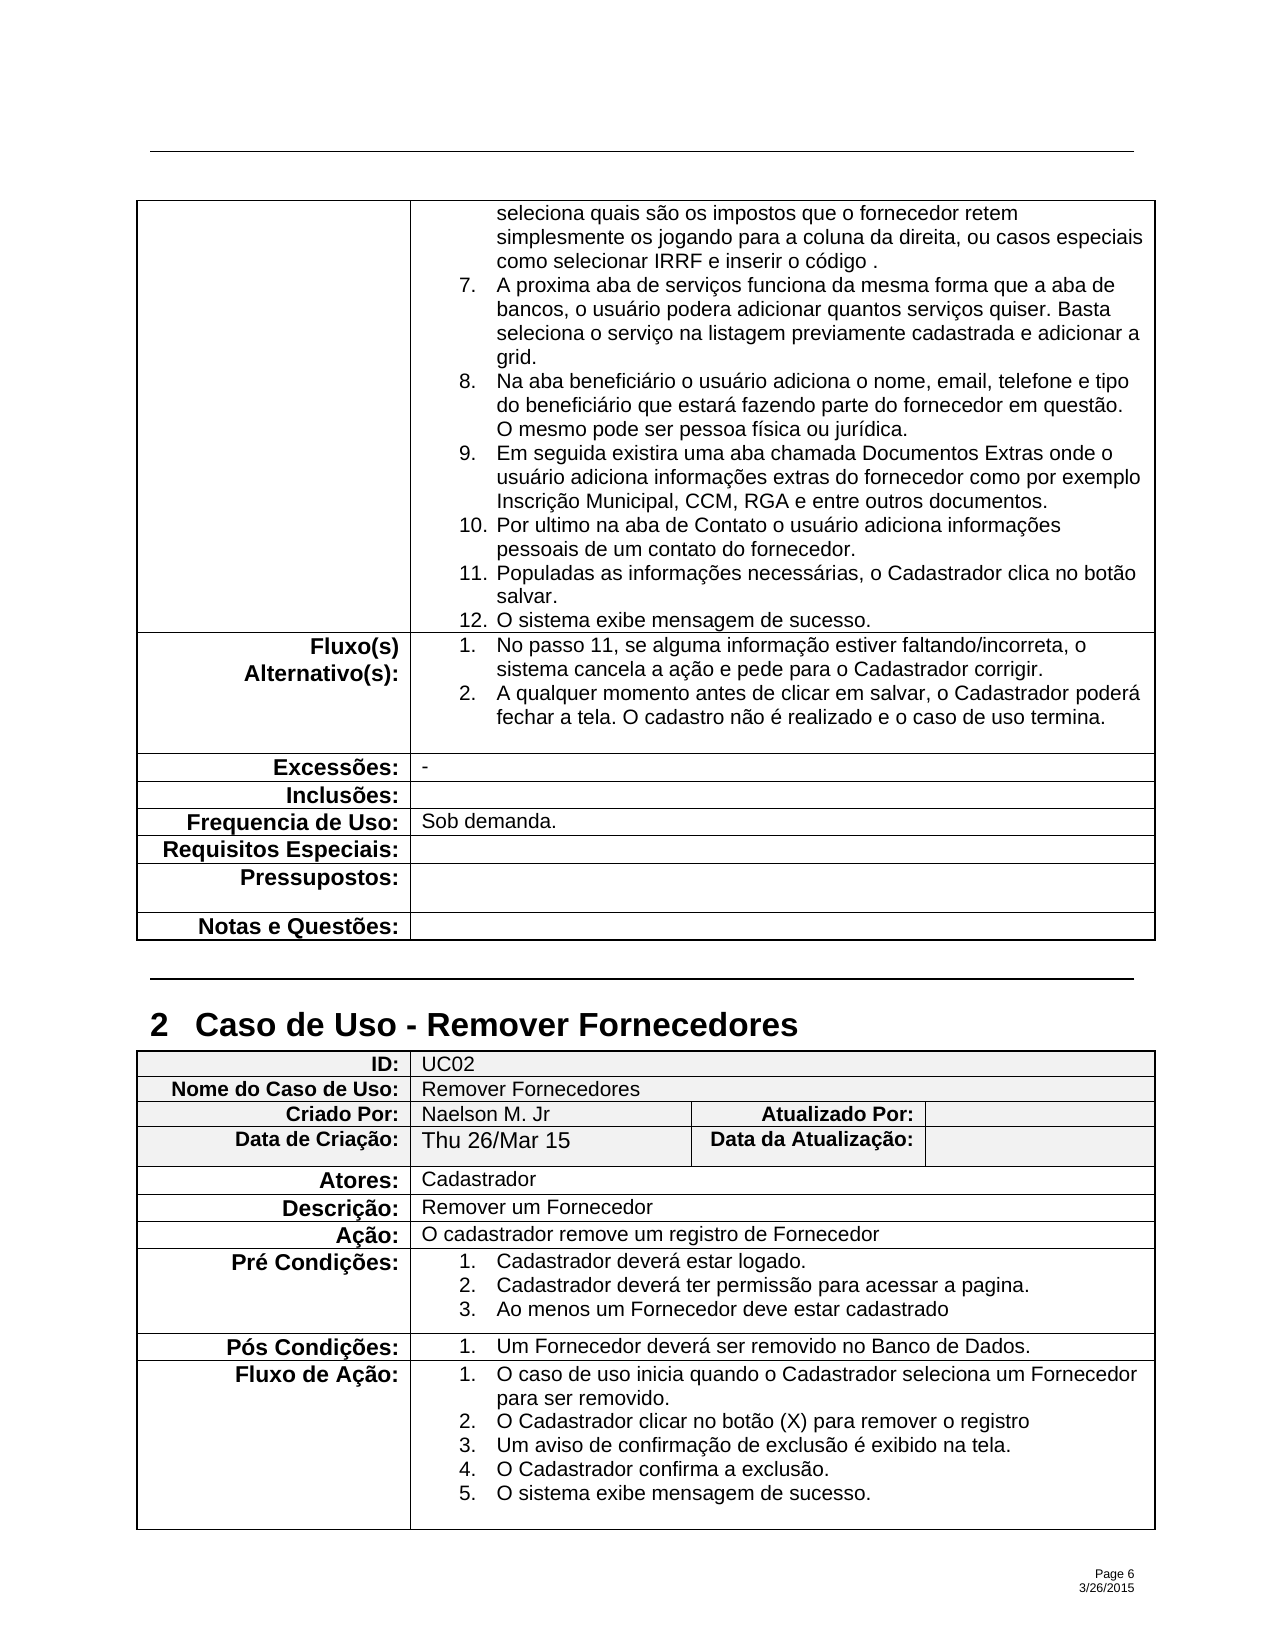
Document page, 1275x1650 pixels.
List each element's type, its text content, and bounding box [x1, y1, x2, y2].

table_cell Descrição: [138, 1195, 410, 1221]
table_cell Remover Fornecedores [411, 1077, 1154, 1101]
table_cell Sob demanda. [411, 809, 1154, 835]
table_cell - [411, 754, 1154, 781]
table_cell Atualizado Por: [692, 1102, 925, 1126]
table_cell Fluxo de Ação: [138, 1361, 410, 1529]
table_cell Atores: [138, 1167, 410, 1193]
table_cell Notas e Questões: [138, 913, 410, 939]
table_header UC02 [411, 1052, 1154, 1076]
table_cell Excessões: [138, 754, 410, 781]
table_cell Cadastrador [411, 1167, 1154, 1193]
table_cell Data da Atualização: [692, 1127, 925, 1166]
table_cell [138, 201, 410, 632]
table_cell Naelson M. Jr [411, 1102, 691, 1126]
table_cell Data de Criação: [138, 1127, 410, 1166]
table_cell Ação: [138, 1222, 410, 1248]
table_cell [411, 913, 1154, 939]
table_cell Pós Condições: [138, 1334, 410, 1360]
table_cell [411, 782, 1154, 808]
table_cell No passo 11, se alguma informação estiver faltando/incorreta, o sistema cancela a ação e pede para o Cadastrador corrigir. A qualquer momento antes de clicar em salvar, o Cadastrador poderá fechar a tela. O cadastro não é realizado e o caso de uso termina. [411, 633, 1154, 753]
table_cell Requisitos Especiais: [138, 836, 410, 863]
table_header ID: [138, 1052, 410, 1076]
table_cell seleciona quais são os impostos que o fornecedor retem simplesmente os jogando para a coluna da direita, ou casos especiais como selecionar IRRF e inserir o código . A proxima aba de serviços funciona da mesma forma que a aba de bancos, o usuário podera adicionar quantos serviços quiser. Basta seleciona o serviço na listagem previamente cadastrada e adicionar a grid. Na aba beneficiário o usuário adiciona o nome, email, telefone e tipo do beneficiário que estará fazendo parte do fornecedor em questão. O mesmo pode ser pessoa física ou jurídica. Em seguida existira uma aba chamada Documentos Extras onde o usuário adiciona informações extras do fornecedor como por exemplo Inscrição Municipal, CCM, RGA e entre outros documentos. Por ultimo na aba de Contato o usuário adiciona informações pessoais de um contato do fornecedor. Populadas as informações necessárias, o Cadastrador clica no botão salvar. O sistema exibe mensagem de sucesso. [411, 201, 1154, 632]
table_cell Remover um Fornecedor [411, 1195, 1154, 1221]
table_cell Fluxo(s) Alternativo(s): [138, 633, 410, 753]
table_cell [926, 1127, 1154, 1166]
table_cell Pressupostos: [138, 864, 410, 912]
table_cell Um Fornecedor deverá ser removido no Banco de Dados. [411, 1334, 1154, 1360]
subtitle Caso de Uso - Remover Fornecedores [150, 1005, 1134, 1044]
table_cell [411, 864, 1154, 912]
table_cell [926, 1102, 1154, 1126]
table_cell Nome do Caso de Uso: [138, 1077, 410, 1101]
table_cell [411, 836, 1154, 863]
table_cell Thu 26/Mar 15 [411, 1127, 691, 1166]
table_cell O caso de uso inicia quando o Cadastrador seleciona um Fornecedor para ser removido. O Cadastrador clicar no botão (X) para remover o registro Um aviso de confirmação de exclusão é exibido na tela. O Cadastrador confirma a exclusão. O sistema exibe mensagem de sucesso. [411, 1361, 1154, 1529]
table_cell Criado Por: [138, 1102, 410, 1126]
table_cell Inclusões: [138, 782, 410, 808]
table_cell O cadastrador remove um registro de Fornecedor [411, 1222, 1154, 1248]
table_cell Frequencia de Uso: [138, 809, 410, 835]
table_cell Pré Condições: [138, 1249, 410, 1333]
table_cell Cadastrador deverá estar logado. Cadastrador deverá ter permissão para acessar a pagina. Ao menos um Fornecedor deve estar cadastrado [411, 1249, 1154, 1333]
